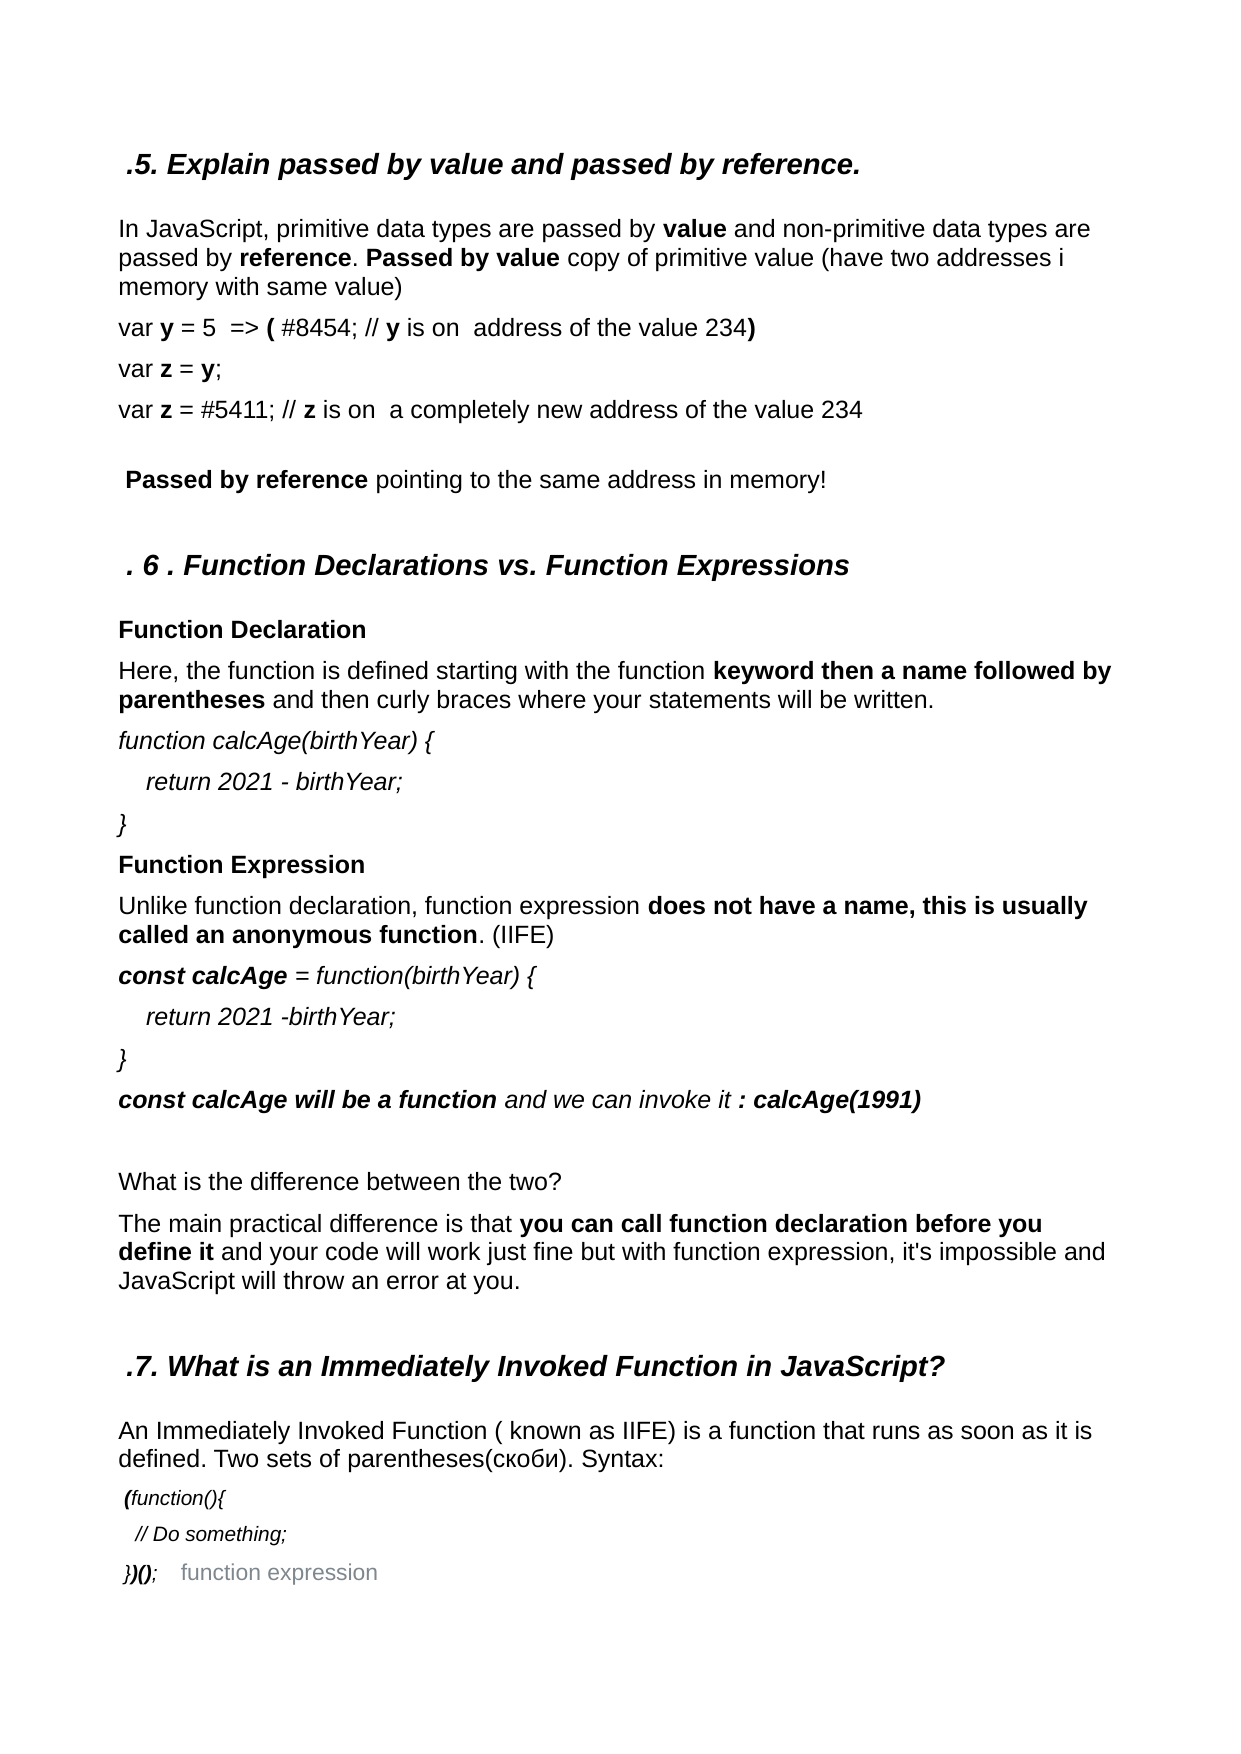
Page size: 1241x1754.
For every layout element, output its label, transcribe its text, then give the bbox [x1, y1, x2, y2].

text const calcAge will be a function and we can invoke it : calcAge(1991) [118, 1085, 1122, 1113]
text var z = y; [118, 354, 1122, 383]
text // Do something; [118, 1522, 1122, 1546]
text return 2021 -birthYear; [118, 1002, 1122, 1031]
text var y = 5 => ( #8454; // y is on address of the value 234) [118, 313, 1122, 341]
text } [118, 1043, 1122, 1072]
text What is the difference between the two? [118, 1167, 1122, 1196]
text (function(){ [118, 1486, 1122, 1509]
text return 2021 - birthYear; [118, 767, 1122, 796]
text The main practical difference is that you can call function declaration before you define it and your code will work just fine but with function expression, it's impossible and JavaScript will throw an error at you. [118, 1208, 1122, 1295]
text .5. Explain passed by value and passed by reference. [118, 147, 1122, 180]
text . 6 . Function Declarations vs. Function Expressions [118, 548, 1122, 581]
text In JavaScript, primitive data types are passed by value and non-primitive data types are passed by reference. Passed by value copy of primitive value (have two addresses i memory with same value) [118, 180, 1122, 300]
text } [118, 808, 1122, 837]
text Function Declaration [118, 581, 1122, 643]
text Passed by reference pointing to the same address in memory! [118, 465, 1122, 494]
text .7. What is an Immediately Invoked Function in JavaScript? [118, 1348, 1122, 1382]
text function calcAge(birthYear) { [118, 726, 1122, 755]
text var z = #5411; // z is on a completely new address of the value 234 [118, 395, 1122, 453]
text An Immediately Invoked Function ( known as IIFE) is a function that runs as soon as it is defined. Two sets of parentheses(скоби). Syntax: [118, 1382, 1122, 1473]
text const calcAge = function(birthYear) { [118, 961, 1122, 990]
text Unlike function declaration, function expression does not have a name, this is usually called an anonymous function. (IIFE) [118, 891, 1122, 948]
text })(); function expression [118, 1558, 1122, 1585]
text Here, the function is defined starting with the function keyword then a name followed by parentheses and then curly braces where your statements will be written. [118, 656, 1122, 713]
text Function Expression [118, 850, 1122, 878]
